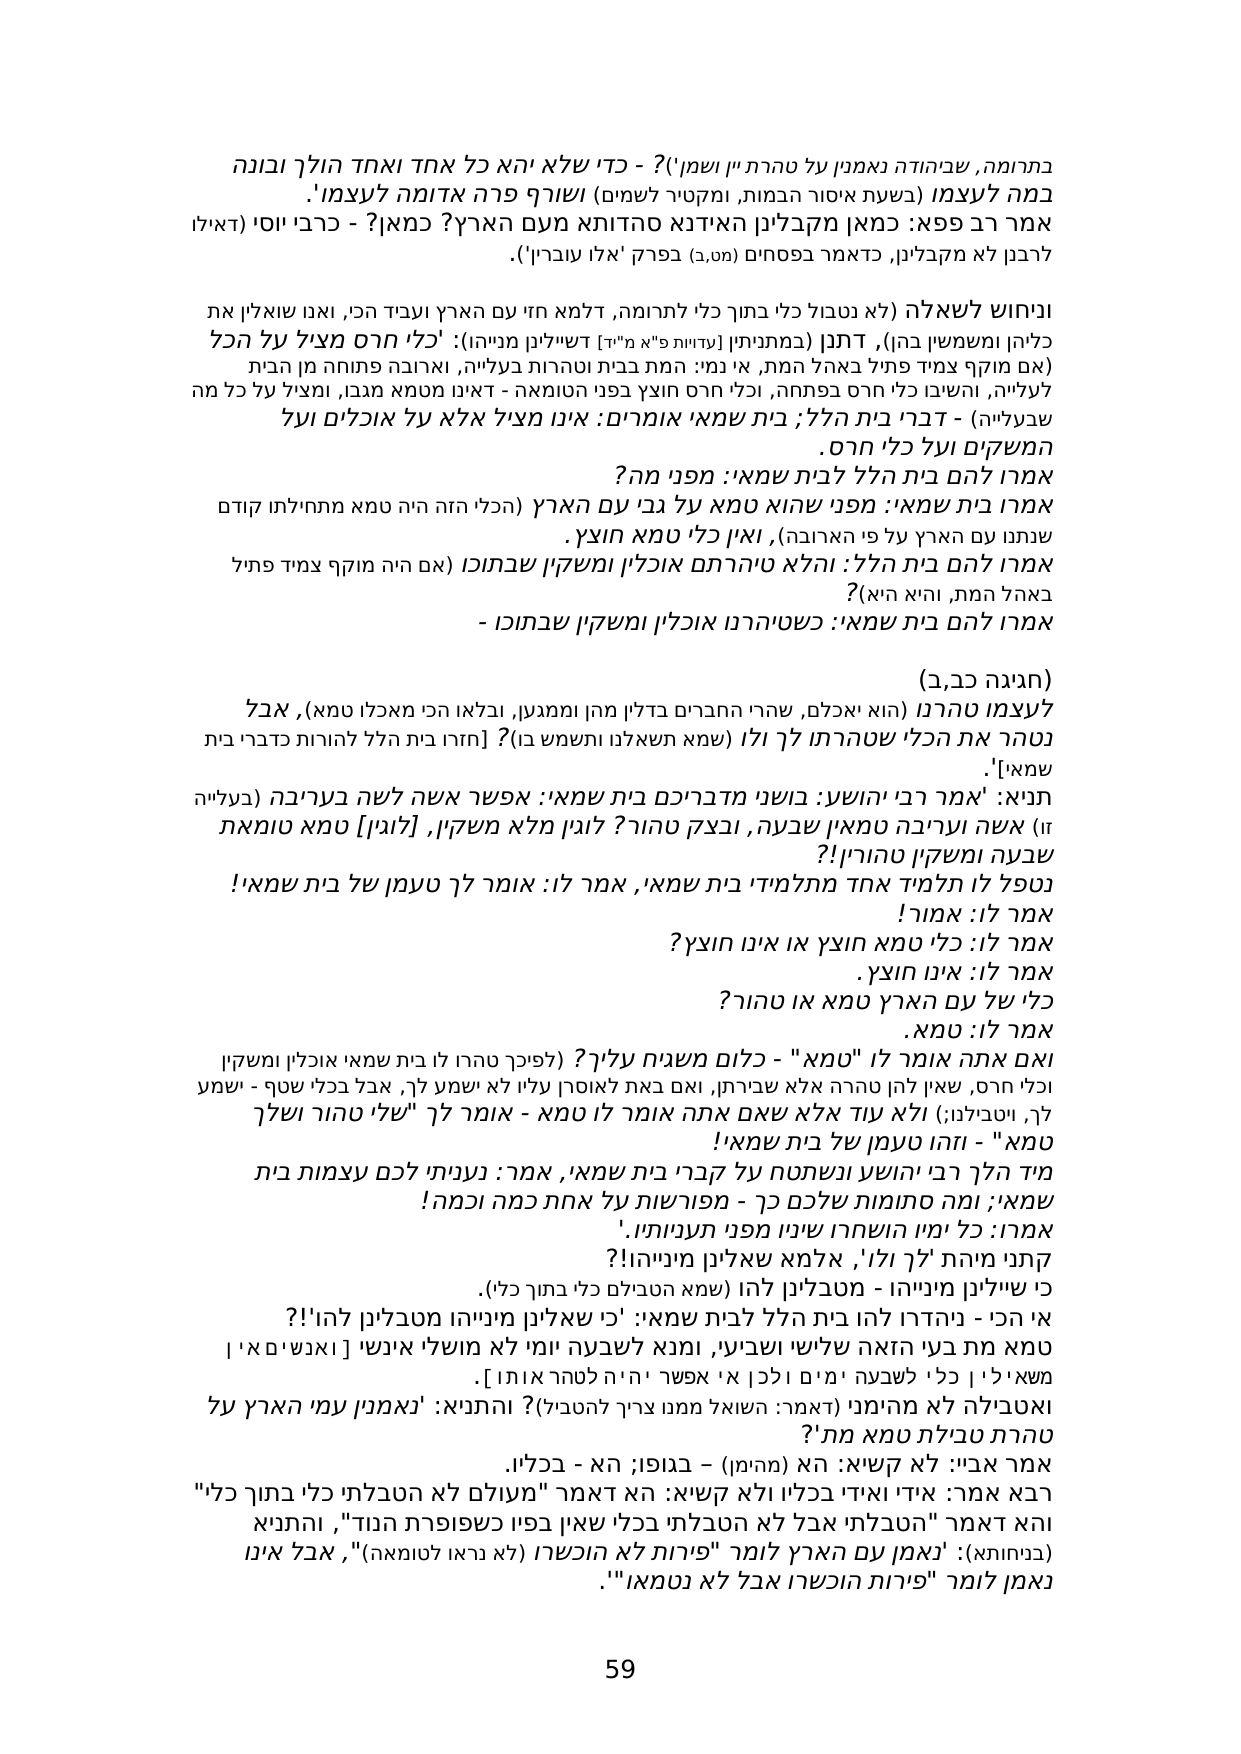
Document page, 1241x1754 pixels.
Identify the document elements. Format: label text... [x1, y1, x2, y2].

text קתני מיהת 'לך ולו', אלמא שאלינן מינייהו!? [187, 1244, 1053, 1273]
text אמר לו: אינו חוצץ. [187, 957, 1053, 986]
text אמרו בית שמאי: מפני שהוא טמא על גבי עם הארץ (הכלי הזה היה טמא מתחילתו קודם שנתנו עם הארץ על פי הארובה), ואין כלי טמא חוצץ. [187, 491, 1053, 549]
text רבא אמר: אידי ואידי בכליו ולא קשיא: הא דאמר "מעולם לא הטבלתי כלי בתוך כלי" והא דאמר "הטבלתי אבל לא הטבלתי בכלי שאין בפיו כשפופרת הנוד", והתניא (בניחותא): 'נאמן עם הארץ לומר "פירות לא הוכשרו (לא נראו לטומאה)", אבל אינו נאמן לומר "פירות הוכשרו אבל לא נטמאו"'. [187, 1478, 1053, 1595]
text אמר לו: אמור! [187, 899, 1053, 928]
text מיד הלך רבי יהושע ונשתטח על קברי בית שמאי, אמר: נעניתי לכם עצמות בית שמאי; ומה סתומות שלכם כך - מפורשות על אחת כמה וכמה! [187, 1157, 1053, 1215]
text אי הכי - ניהדרו להו בית הלל לבית שמאי: 'כי שאלינן מינייהו מטבלינן להו'!? [187, 1303, 1053, 1332]
text טמא מת בעי הזאה שלישי ושביעי, ומנא לשבעה יומי לא מושלי אינשי [ואנשים אין משאילין כלי לשבעה ימים ולכן אי אפשר יהיה לטהר אותו]. [187, 1332, 1053, 1391]
text ואטבילה לא מהימני (דאמר: השואל ממנו צריך להטביל)? והתניא: 'נאמנין עמי הארץ על טהרת טבילת טמא מת'? [187, 1391, 1053, 1449]
text לעצמו טהרנו (הוא יאכלם, שהרי החברים בדלין מהן וממגען, ובלאו הכי מאכלו טמא), אבל נטהר את הכלי שטהרתו לך ולו (שמא תשאלנו ותשמש בו)? [חזרו בית הלל להורות כדברי בית שמאי]'. [187, 694, 1053, 782]
text אמר רב פפא: כמאן מקבלינן האידנא סהדותא מעם הארץ? כמאן? - כרבי יוסי (דאילו לרבנן לא מקבלינן, כדאמר בפסחים (מט,ב) בפרק 'אלו עוברין'). [187, 208, 1053, 267]
text אמרו להם בית הלל לבית שמאי: מפני מה? [187, 461, 1053, 491]
text תניא: 'אמר רבי יהושע: בושני מדבריכם בית שמאי: אפשר אשה לשה בעריבה (בעלייה זו) אשה ועריבה טמאין שבעה, ובצק טהור? לוגין מלא משקין, [לוגין] טמא טומאת שבעה ומשקין טהורין!? [187, 782, 1053, 870]
text אמר לו: כלי טמא חוצץ או אינו חוצץ? [187, 928, 1053, 957]
text ואם אתה אומר לו "טמא" - כלום משגיח עליך? (לפיכך טהרו לו בית שמאי אוכלין ומשקין וכלי חרס, שאין להן טהרה אלא שבירתן, ואם באת לאוסרן עליו לא ישמע לך, אבל בכלי שטף - ישמע לך, ויטבילנו;) ולא עוד אלא שאם אתה אומר לו טמא - אומר לך "שלי טהור ושלך טמא" - וזהו טעמן של בית שמאי! [187, 1045, 1053, 1157]
text בתרומה, שביהודה נאמנין על טהרת יין ושמן')? - כדי שלא יהא כל אחד ואחד הולך ובונה במה לעצמו (בשעת איסור הבמות, ומקטיר לשמים) ושורף פרה אדומה לעצמו'. [187, 150, 1053, 208]
text אמרו: כל ימיו הושחרו שיניו מפני תעניותיו.' [187, 1215, 1053, 1244]
text אמר לו: טמא. [187, 1016, 1053, 1045]
text וניחוש לשאלה (לא נטבול כלי בתוך כלי לתרומה, דלמא חזי עם הארץ ועביד הכי, ואנו שואלין את כליהן ומשמשין בהן), דתנן (במתניתין [עדויות פ"א מ"יד] דשיילינן מנייהו): 'כלי חרס מציל על הכל (אם מוקף צמיד פתיל באהל המת, אי נמי: המת בבית וטהרות בעלייה, וארובה פתוחה מן הבית לעלייה, והשיבו כלי חרס בפתחה, וכלי חרס חוצץ בפני הטומאה - דאינו מטמא מגבו, ומציל על כל מה שבעלייה) - דברי בית הלל; בית שמאי אומרים: אינו מציל אלא על אוכלים ועל המשקים ועל כלי חרס. [187, 296, 1053, 461]
text אמרו להם בית שמאי: כשטיהרנו אוכלין ומשקין שבתוכו - [187, 607, 1053, 636]
text אמר אביי: לא קשיא: הא (מהימן) – בגופו; הא - בכליו. [187, 1449, 1053, 1478]
text (חגיגה כב,ב) [187, 665, 1053, 694]
text כלי של עם הארץ טמא או טהור? [187, 986, 1053, 1016]
text נטפל לו תלמיד אחד מתלמידי בית שמאי, אמר לו: אומר לך טעמן של בית שמאי! [187, 870, 1053, 899]
text אמרו להם בית הלל: והלא טיהרתם אוכלין ומשקין שבתוכו (אם היה מוקף צמיד פתיל באהל המת, והיא היא)? [187, 549, 1053, 607]
text כי שיילינן מינייהו - מטבלינן להו (שמא הטבילם כלי בתוך כלי). [187, 1273, 1053, 1303]
